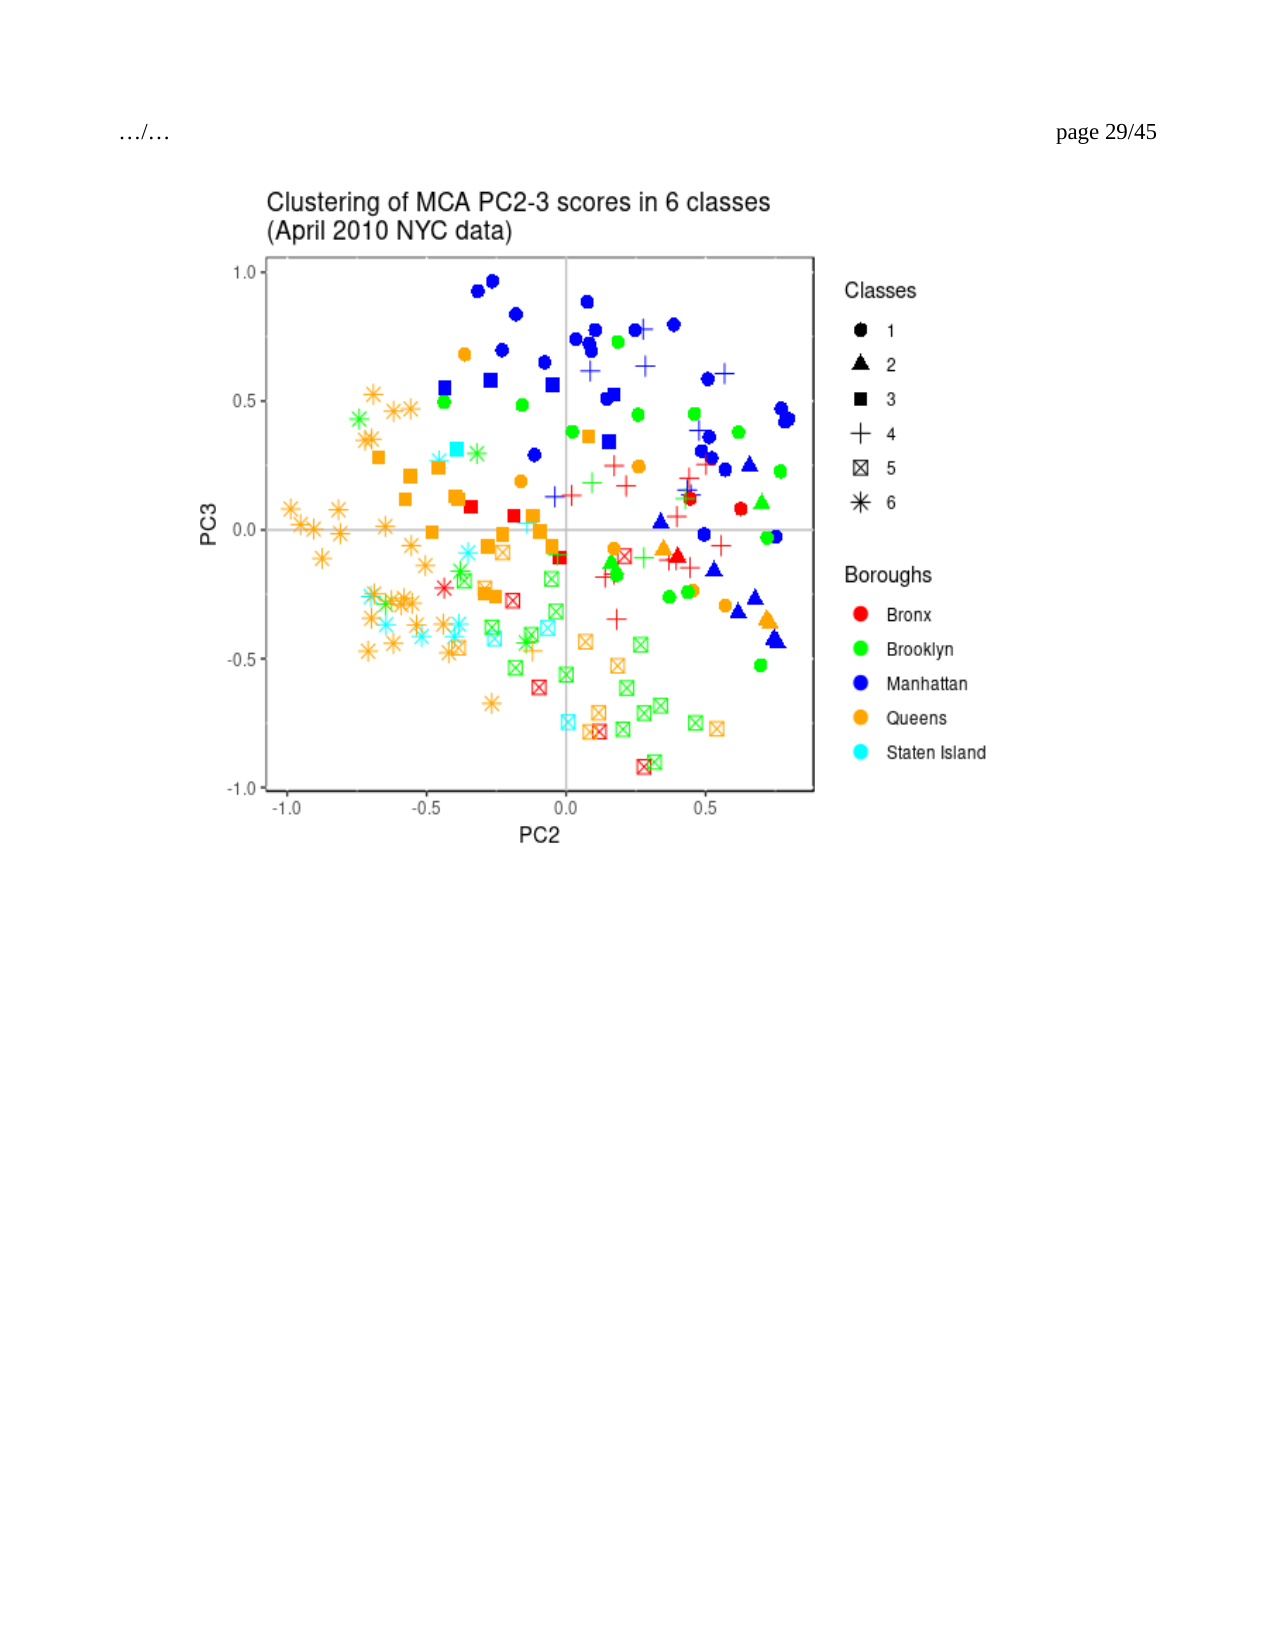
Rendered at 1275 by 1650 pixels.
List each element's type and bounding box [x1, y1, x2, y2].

picture [192, 183, 994, 855]
